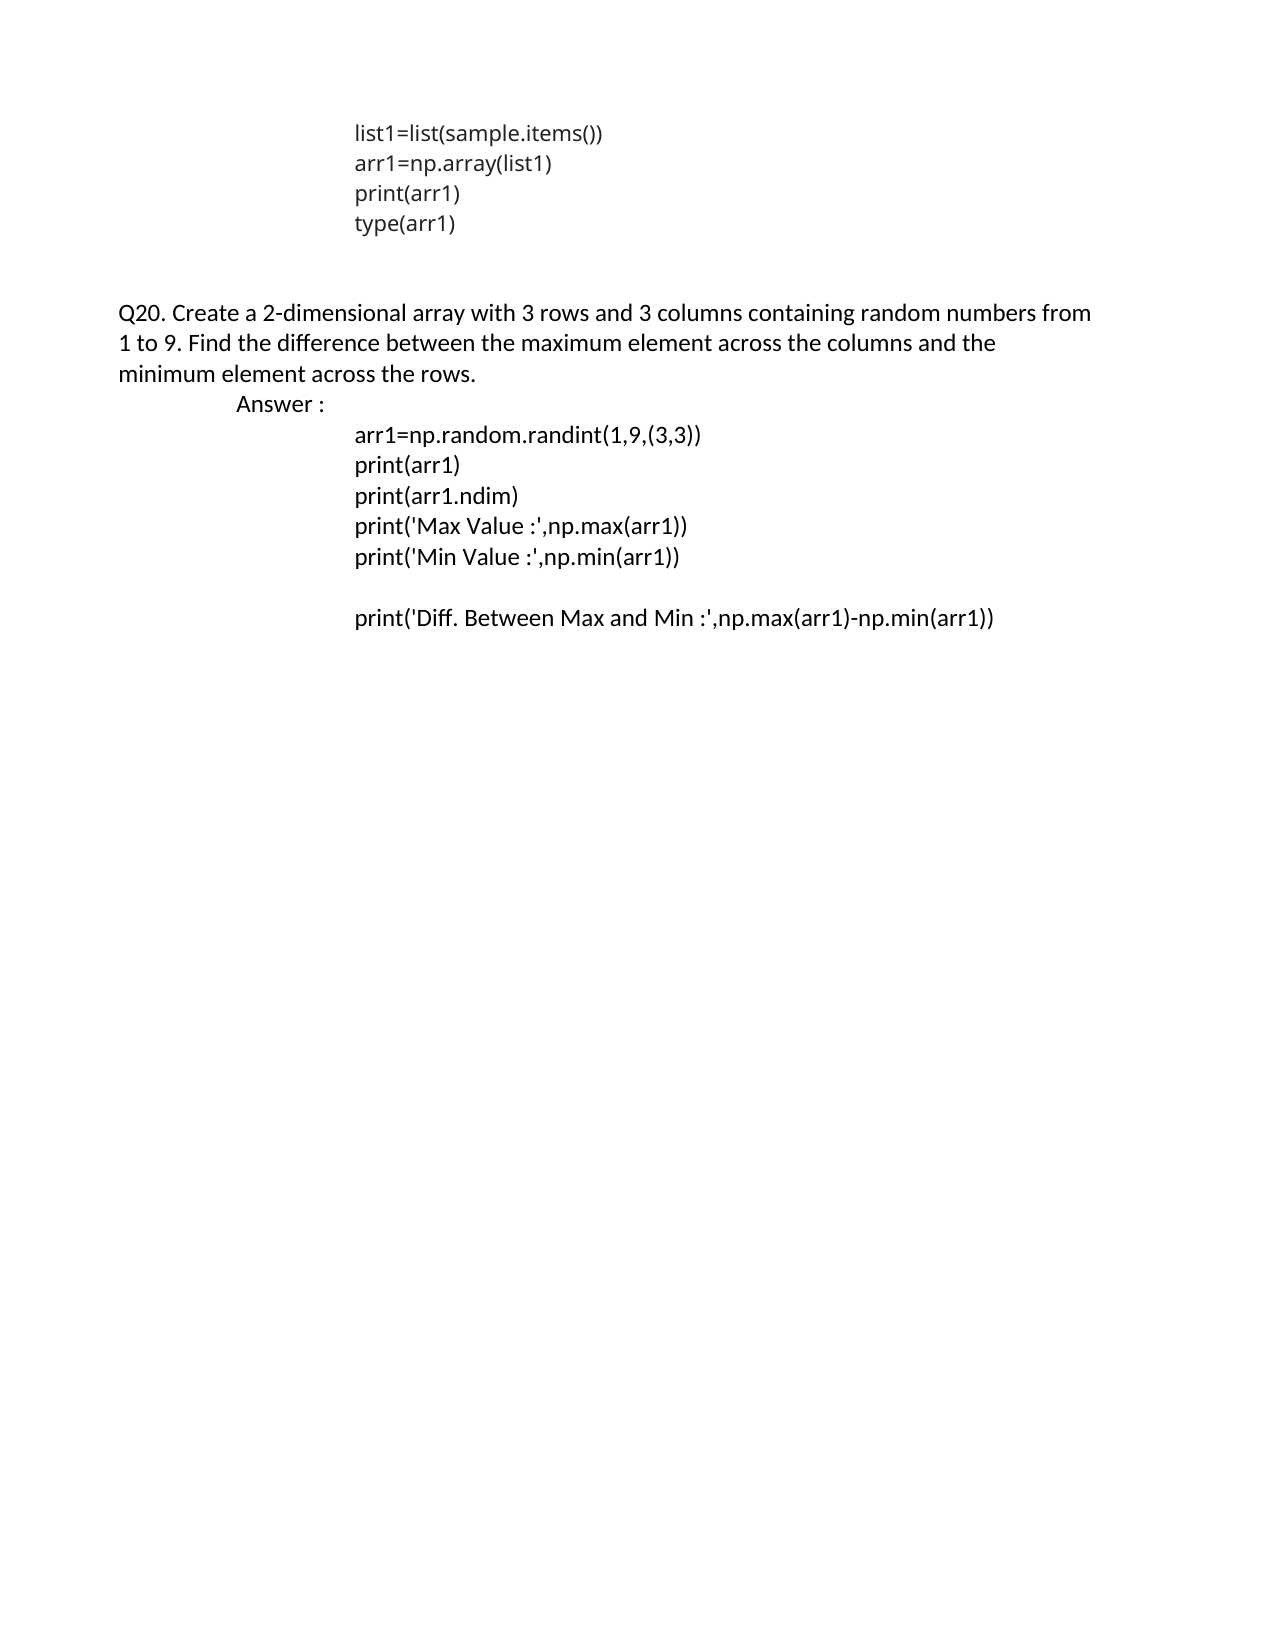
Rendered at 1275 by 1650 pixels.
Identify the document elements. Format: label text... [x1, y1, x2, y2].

text arr1=np.array(list1) [354, 148, 1157, 178]
text print(arr1.ndim) [354, 480, 1157, 511]
text 1 to 9. Find the difference between the maximum element across the columns and the [118, 327, 1157, 358]
text print('Min Value :',np.min(arr1)) [354, 541, 1157, 572]
text list1=list(sample.items()) [354, 118, 1157, 148]
text minimum element across the rows. [118, 358, 1157, 388]
text print('Max Value :',np.max(arr1)) [354, 511, 1157, 541]
text print(arr1) [354, 449, 1157, 480]
text type(arr1) [354, 207, 1157, 237]
text print(arr1) [354, 178, 1157, 207]
text print('Diff. Between Max and Min :',np.max(arr1)-np.min(arr1)) [354, 602, 1157, 633]
text arr1=np.random.randint(1,9,(3,3)) [118, 419, 1157, 449]
text Q20. Create a 2-dimensional array with 3 rows and 3 columns containing random numbers from [118, 297, 1157, 327]
text Answer : [118, 388, 1157, 419]
